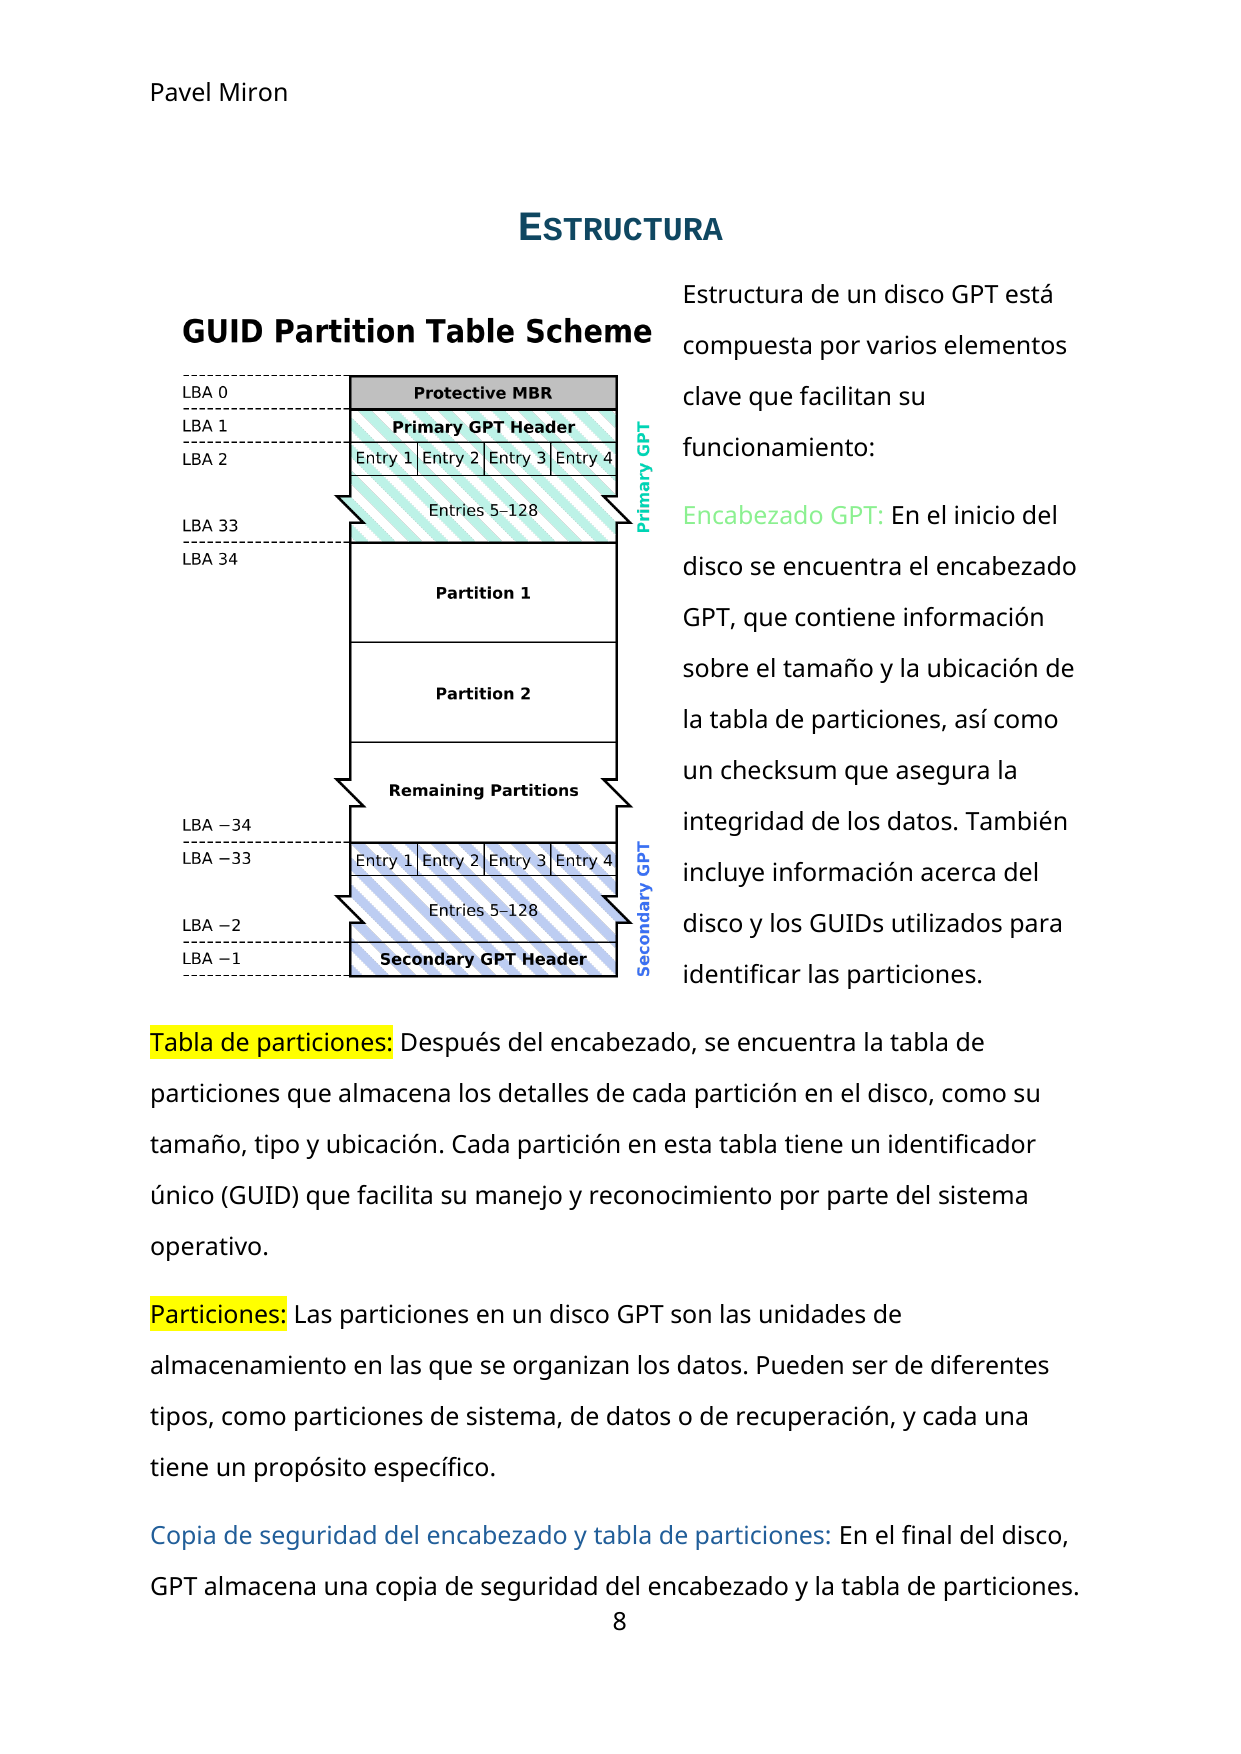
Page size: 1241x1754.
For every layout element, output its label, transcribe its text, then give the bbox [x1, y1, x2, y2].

text Estructura de un disco GPT está compuesta por varios elementos clave que facilitan su funcionamiento: [150, 277, 1090, 464]
text Encabezado GPT: En el inicio del disco se encuentra el encabezado GPT, que contiene información sobre el tamaño y la ubicación de la tabla de particiones, así como un checksum que asegura la integridad de los datos. También incluye información acerca del disco y los GUIDs utilizados para identificar las particiones. [150, 497, 1090, 991]
text Particiones: Las particiones en un disco GPT son las unidades de almacenamiento en las que se organizan los datos. Pueden ser de diferentes tipos, como particiones de sistema, de datos o de recuperación, y cada una tiene un propósito específico. [150, 1296, 1090, 1484]
text Tabla de particiones: Después del encabezado, se encuentra la tabla de particiones que almacena los detalles de cada partición en el disco, como su tamaño, tipo y ubicación. Cada partición en esta tabla tiene un identificador único (GUID) que facilita su manejo y reconocimiento por parte del sistema operativo. [150, 1024, 1090, 1263]
text Copia de seguridad del encabezado y tabla de particiones: En el final del disco, GPT almacena una copia de seguridad del encabezado y la tabla de particiones. [150, 1517, 1090, 1602]
text Estructura [150, 206, 1090, 253]
